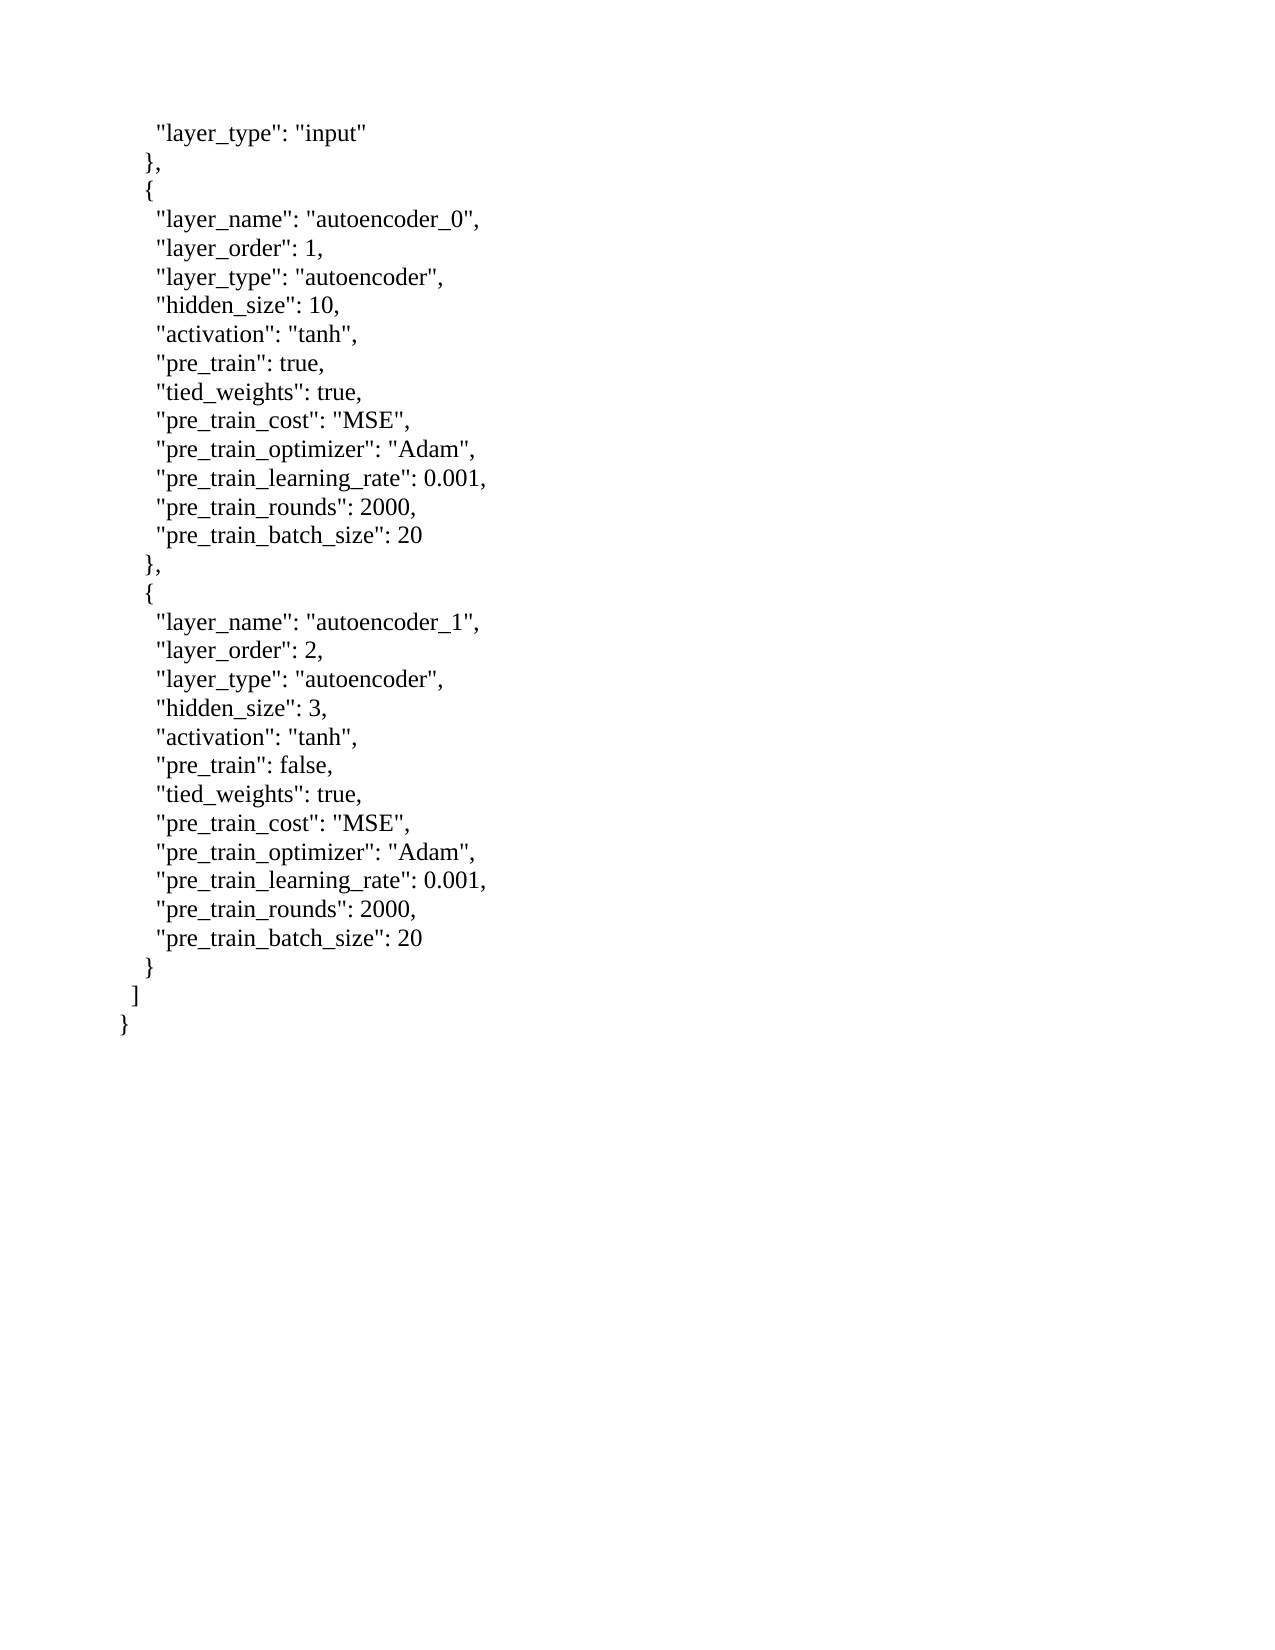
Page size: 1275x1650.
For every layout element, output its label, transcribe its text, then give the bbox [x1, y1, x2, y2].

text "activation": "tanh", [118, 319, 1157, 348]
text } [118, 952, 1157, 981]
text "hidden_size": 10, [118, 291, 1157, 319]
text { [118, 578, 1157, 607]
text "layer_name": "autoencoder_0", [118, 204, 1157, 233]
text "tied_weights": true, [118, 377, 1157, 406]
text "pre_train_batch_size": 20 [118, 521, 1157, 549]
text } [118, 1009, 1157, 1038]
text { [118, 176, 1157, 204]
text "layer_order": 2, [118, 636, 1157, 664]
text }, [118, 147, 1157, 176]
text "layer_order": 1, [118, 233, 1157, 262]
text "pre_train": false, [118, 751, 1157, 779]
text }, [118, 549, 1157, 578]
text "layer_type": "autoencoder", [118, 262, 1157, 291]
text "layer_name": "autoencoder_1", [118, 607, 1157, 636]
text "pre_train_learning_rate": 0.001, [118, 463, 1157, 492]
text "pre_train_learning_rate": 0.001, [118, 866, 1157, 894]
text "pre_train_cost": "MSE", [118, 406, 1157, 434]
text "pre_train_optimizer": "Adam", [118, 434, 1157, 463]
text "activation": "tanh", [118, 722, 1157, 751]
text "pre_train_rounds": 2000, [118, 492, 1157, 521]
text "pre_train_rounds": 2000, [118, 894, 1157, 923]
text "layer_type": "input" [118, 118, 1157, 147]
text "hidden_size": 3, [118, 693, 1157, 722]
text "layer_type": "autoencoder", [118, 664, 1157, 693]
text ] [118, 981, 1157, 1009]
text "pre_train_optimizer": "Adam", [118, 837, 1157, 866]
text "pre_train_cost": "MSE", [118, 808, 1157, 837]
text "pre_train": true, [118, 348, 1157, 377]
text "pre_train_batch_size": 20 [118, 923, 1157, 952]
text "tied_weights": true, [118, 779, 1157, 808]
